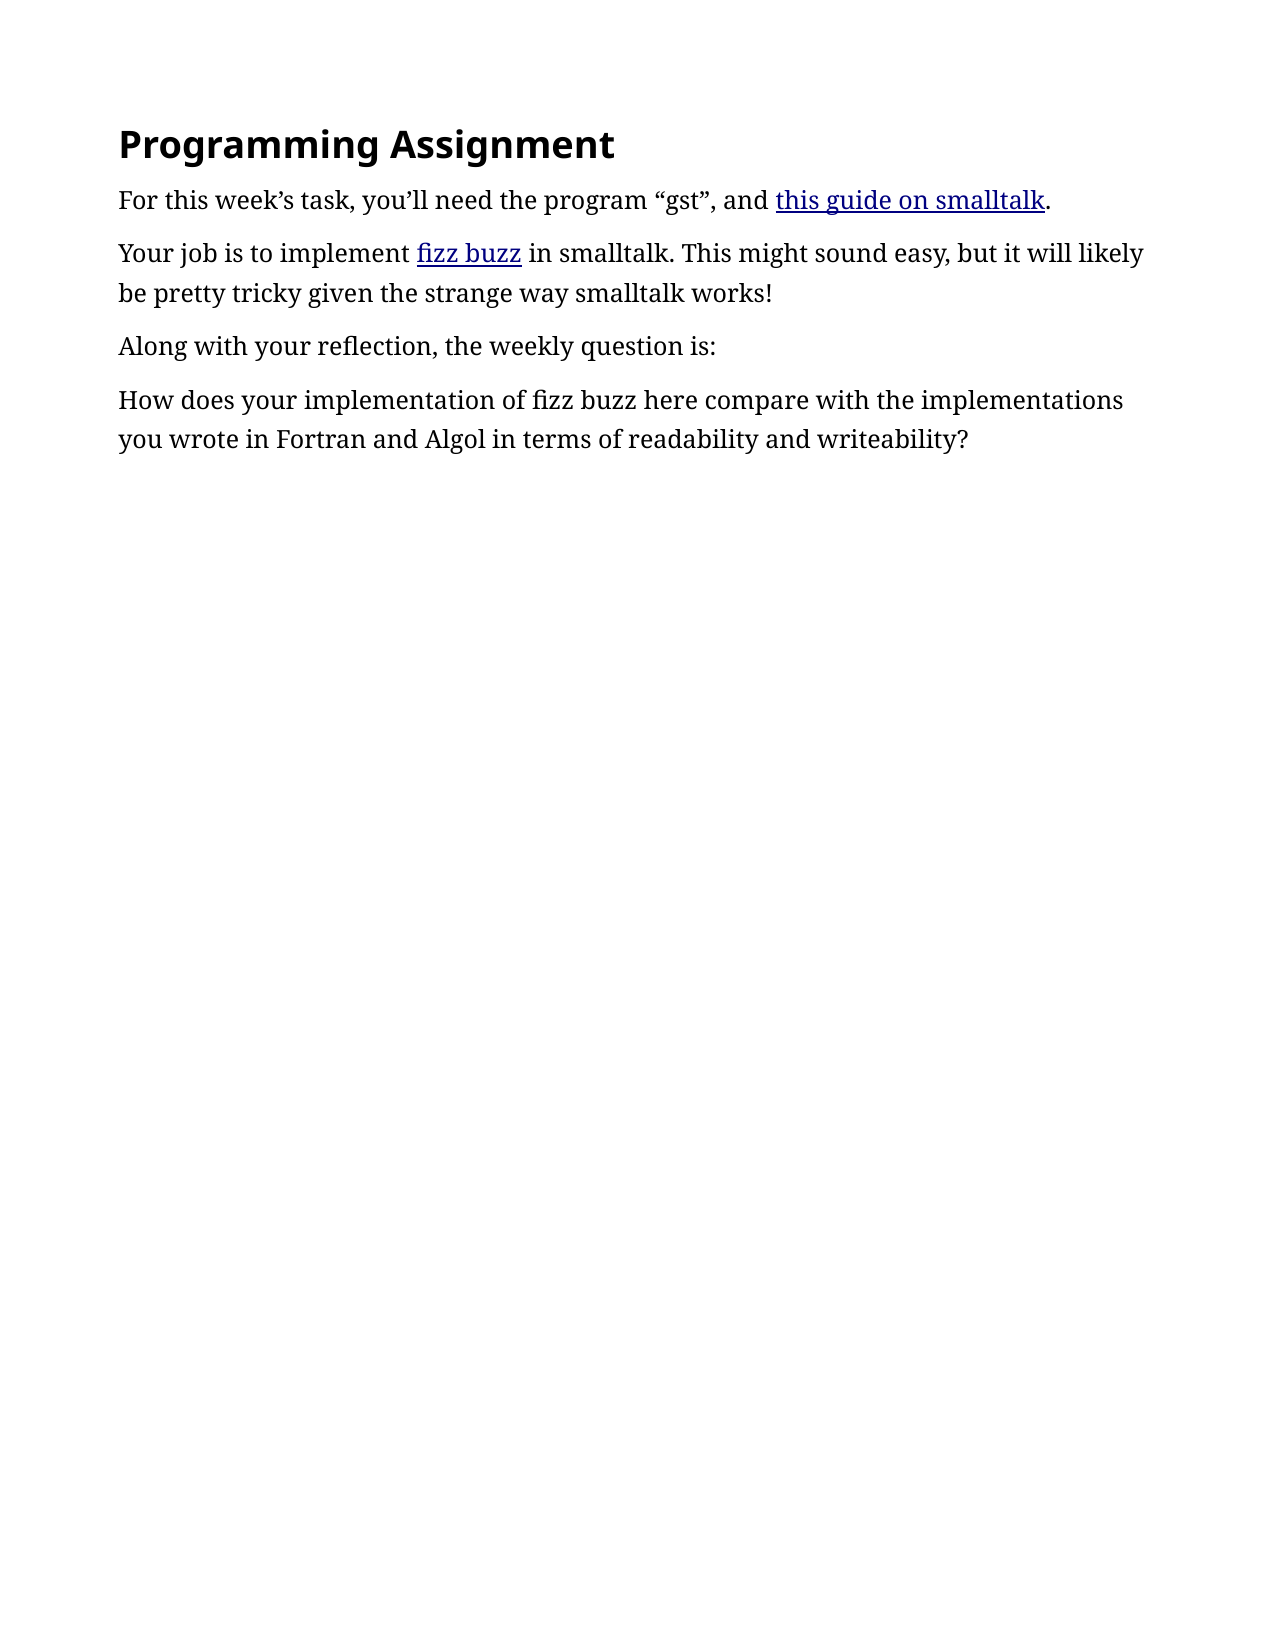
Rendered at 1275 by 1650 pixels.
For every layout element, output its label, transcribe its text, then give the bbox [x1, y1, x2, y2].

text Along with your reflection, the weekly question is: [118, 329, 1157, 363]
text For this week’s task, you’ll need the program “gst”, and this guide on smalltalk. [118, 182, 1157, 216]
subtitle Programming Assignment [118, 118, 1157, 170]
text How does your implementation of fizz buzz here compare with the implementations you wrote in Fortran and Algol in terms of readability and writeability? [118, 383, 1157, 456]
text Your job is to implement fizz buzz in smalltalk. This might sound easy, but it will likely be pretty tricky given the strange way smalltalk works! [118, 236, 1157, 309]
